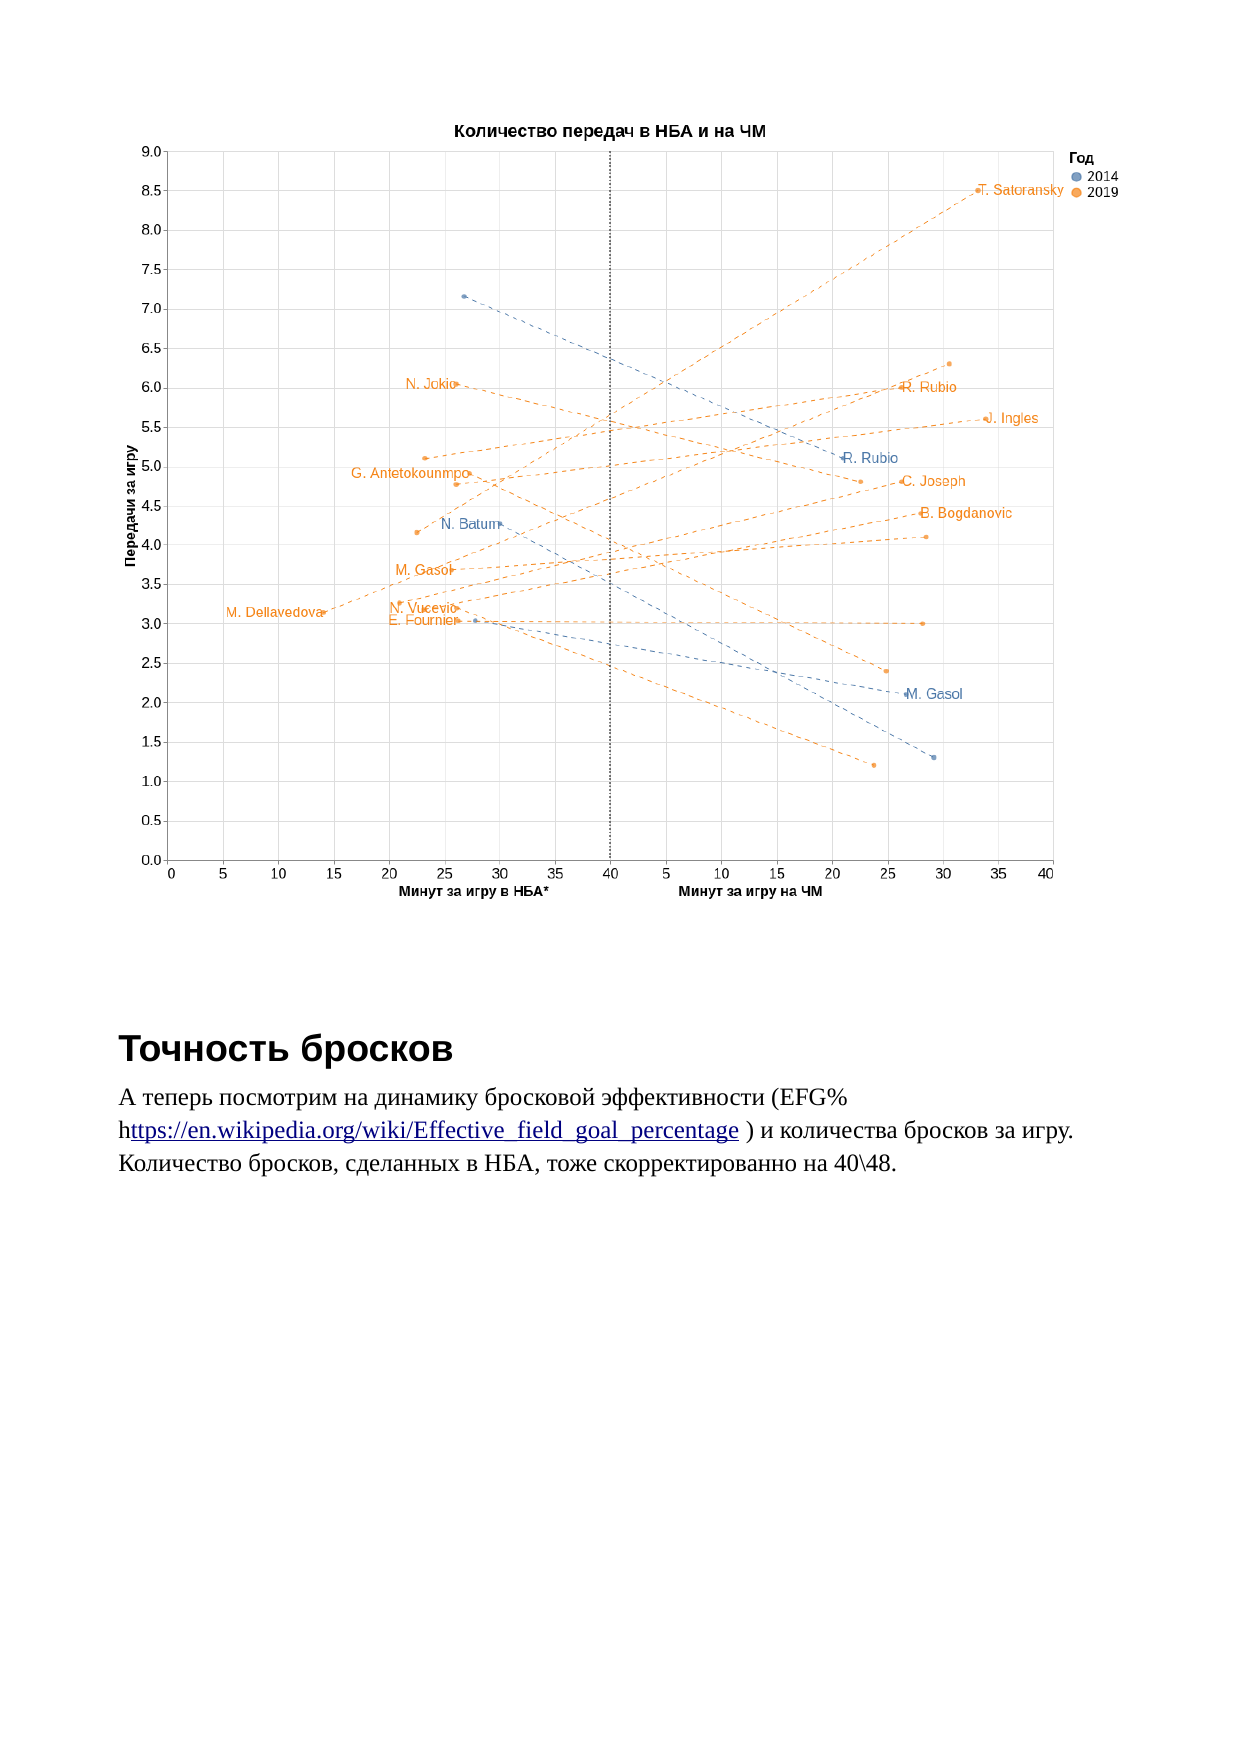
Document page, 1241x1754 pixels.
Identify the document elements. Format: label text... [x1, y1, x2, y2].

subtitle Точность бросков [118, 1026, 1122, 1069]
picture [118, 118, 1123, 902]
text А теперь посмотрим на динамику бросковой эффективности (EFG% https://en.wikipedia.org/wiki/Effective_field_goal_percentage ) и количества бросков за игру. Количество бросков, сделанных в НБА, тоже скорректированно на 40\48. [118, 1082, 1122, 1176]
